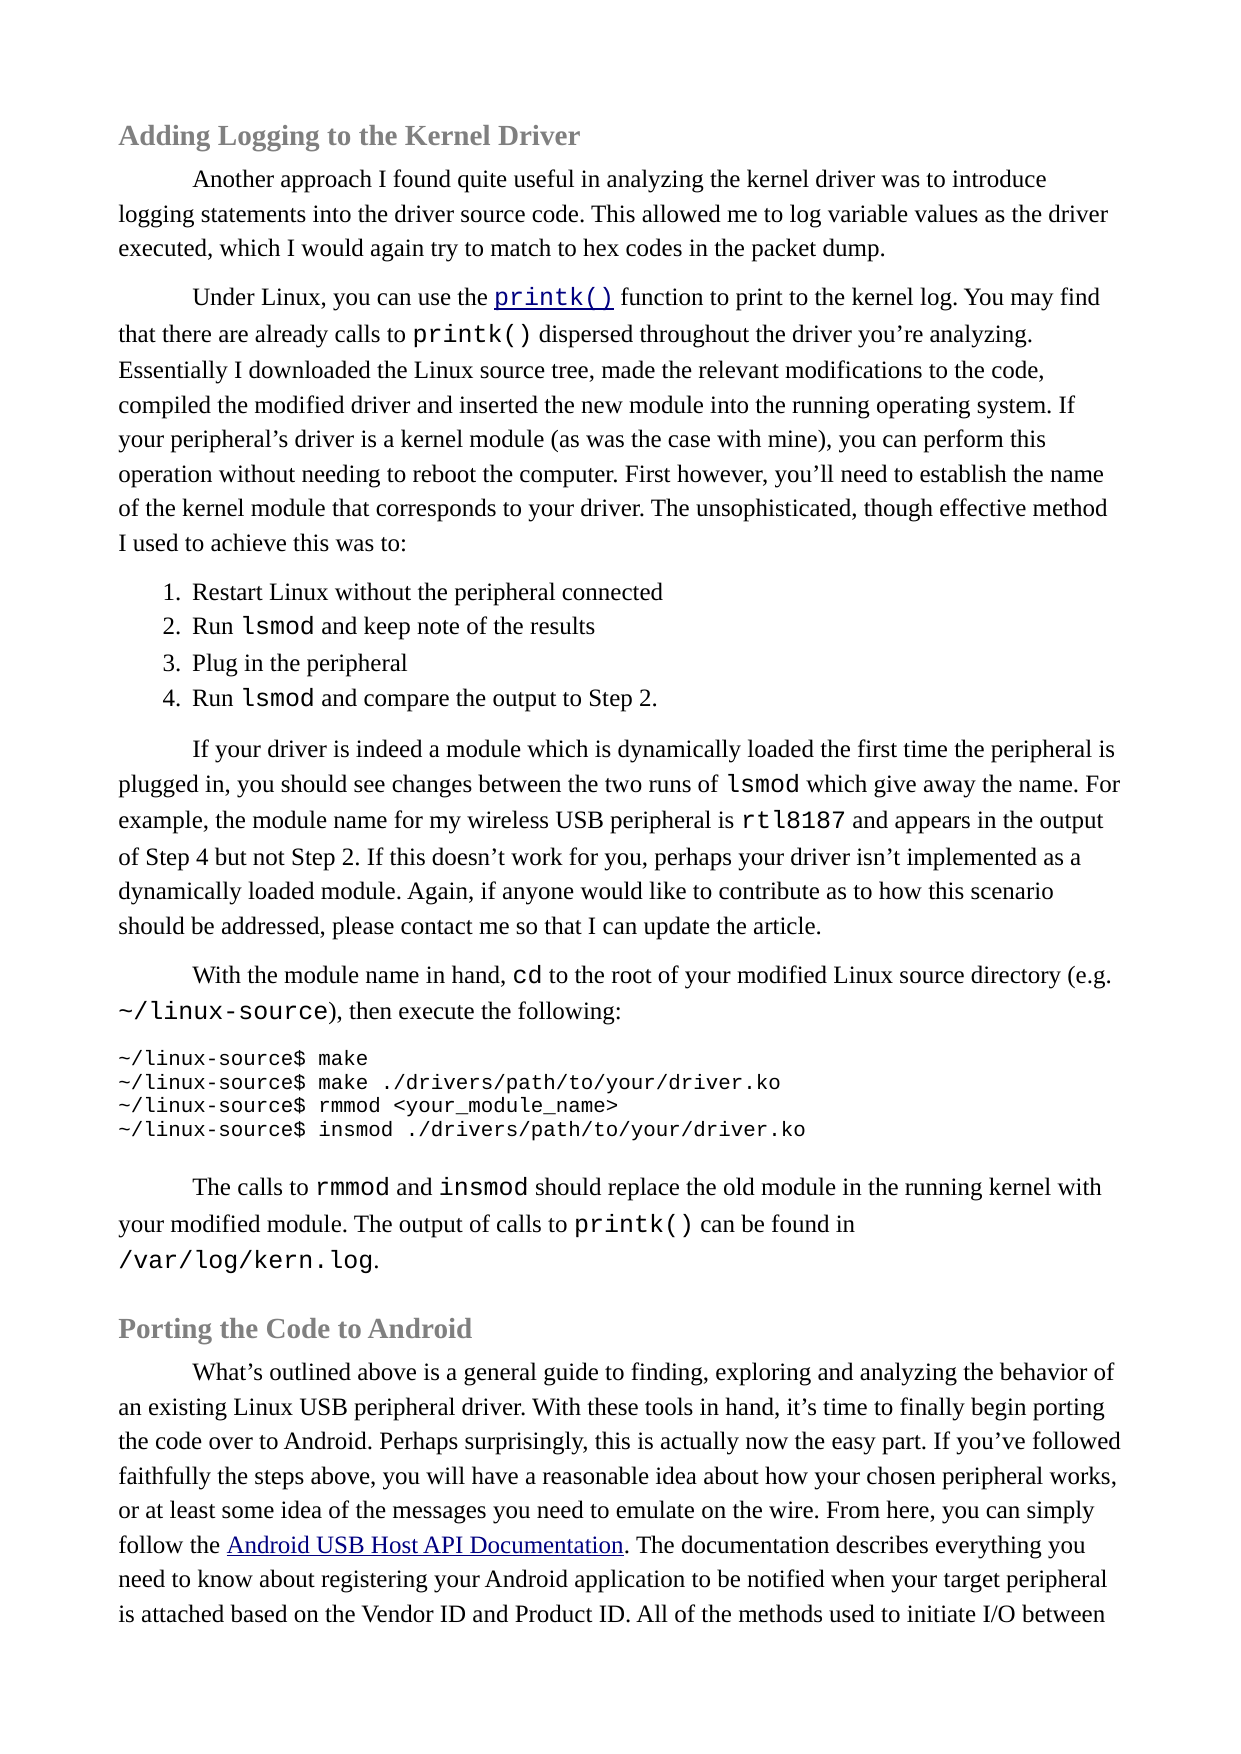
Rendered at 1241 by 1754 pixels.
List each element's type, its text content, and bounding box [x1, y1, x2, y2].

list Run lsmod and keep note of the results [162, 611, 1122, 642]
text ~/linux-source$ insmod ./drivers/path/to/your/driver.ko [118, 1119, 1122, 1143]
list Plug in the peripheral [162, 648, 1122, 677]
text What’s outlined above is a general guide to finding, exploring and analyzing the behavior of an existing Linux USB peripheral driver. With these tools in hand, it’s time to finally begin porting the code over to Android. Perhaps surprisingly, this is actually now the easy part. If you’ve followed faithfully the steps above, you will have a reasonable idea about how your chosen peripheral works, or at least some idea of the messages you need to emulate on the wire. From here, you can simply follow the Android USB Host API Documentation. The documentation describes everything you need to know about registering your Android application to be notified when your target peripheral is attached based on the Vendor ID and Product ID. All of the methods used to initiate I/O between [118, 1357, 1122, 1627]
text Under Linux, you can use the printk() function to print to the kernel log. You may find that there are already calls to printk() dispersed throughout the driver you’re analyzing. Essentially I downloaded the Linux source tree, made the relevant modifications to the code, compiled the modified driver and inserted the new module into the running operating system. If your peripheral’s driver is a kernel module (as was the case with mine), you can perform this operation without needing to reboot the computer. First however, you’ll need to establish the name of the kernel module that corresponds to your driver. The unsophisticated, though effective method I used to achieve this was to: [118, 282, 1122, 556]
text Another approach I found quite useful in analyzing the kernel driver was to introduce logging statements into the driver source code. This allowed me to log variable values as the driver executed, which I would again try to match to hex codes in the packet dump. [118, 164, 1122, 262]
text If your driver is indeed a module which is dynamically loaded the first time the peripheral is plugged in, you should see changes between the two runs of lsmod which give away the name. For example, the module name for my wireless USB peripheral is rtl8187 and appears in the output of Step 4 but not Step 2. If this doesn’t work for you, perhaps your driver isn’t implemented as a dynamically loaded module. Again, if anyone would like to contribute as to how this scenario should be addressed, please contact me so that I can update the article. [118, 734, 1122, 939]
text ~/linux-source$ make ./drivers/path/to/your/driver.ko [118, 1072, 1122, 1095]
text ~/linux-source$ make [118, 1048, 1122, 1072]
subtitle Adding Logging to the Kernel Driver [118, 118, 1122, 152]
text ~/linux-source$ rmmod <your_module_name> [118, 1095, 1122, 1119]
text The calls to rmmod and insmod should replace the old module in the running kernel with your modified module. The output of calls to printk() can be found in /var/log/kern.log. [118, 1172, 1122, 1276]
text With the module name in hand, cd to the root of your modified Linux source directory (e.g. ~/linux-source), then execute the following: [118, 960, 1122, 1027]
list Run lsmod and compare the output to Step 2. [162, 683, 1122, 713]
list Restart Linux without the peripheral connected [162, 577, 1122, 606]
subtitle Porting the Code to Android [118, 1311, 1122, 1345]
